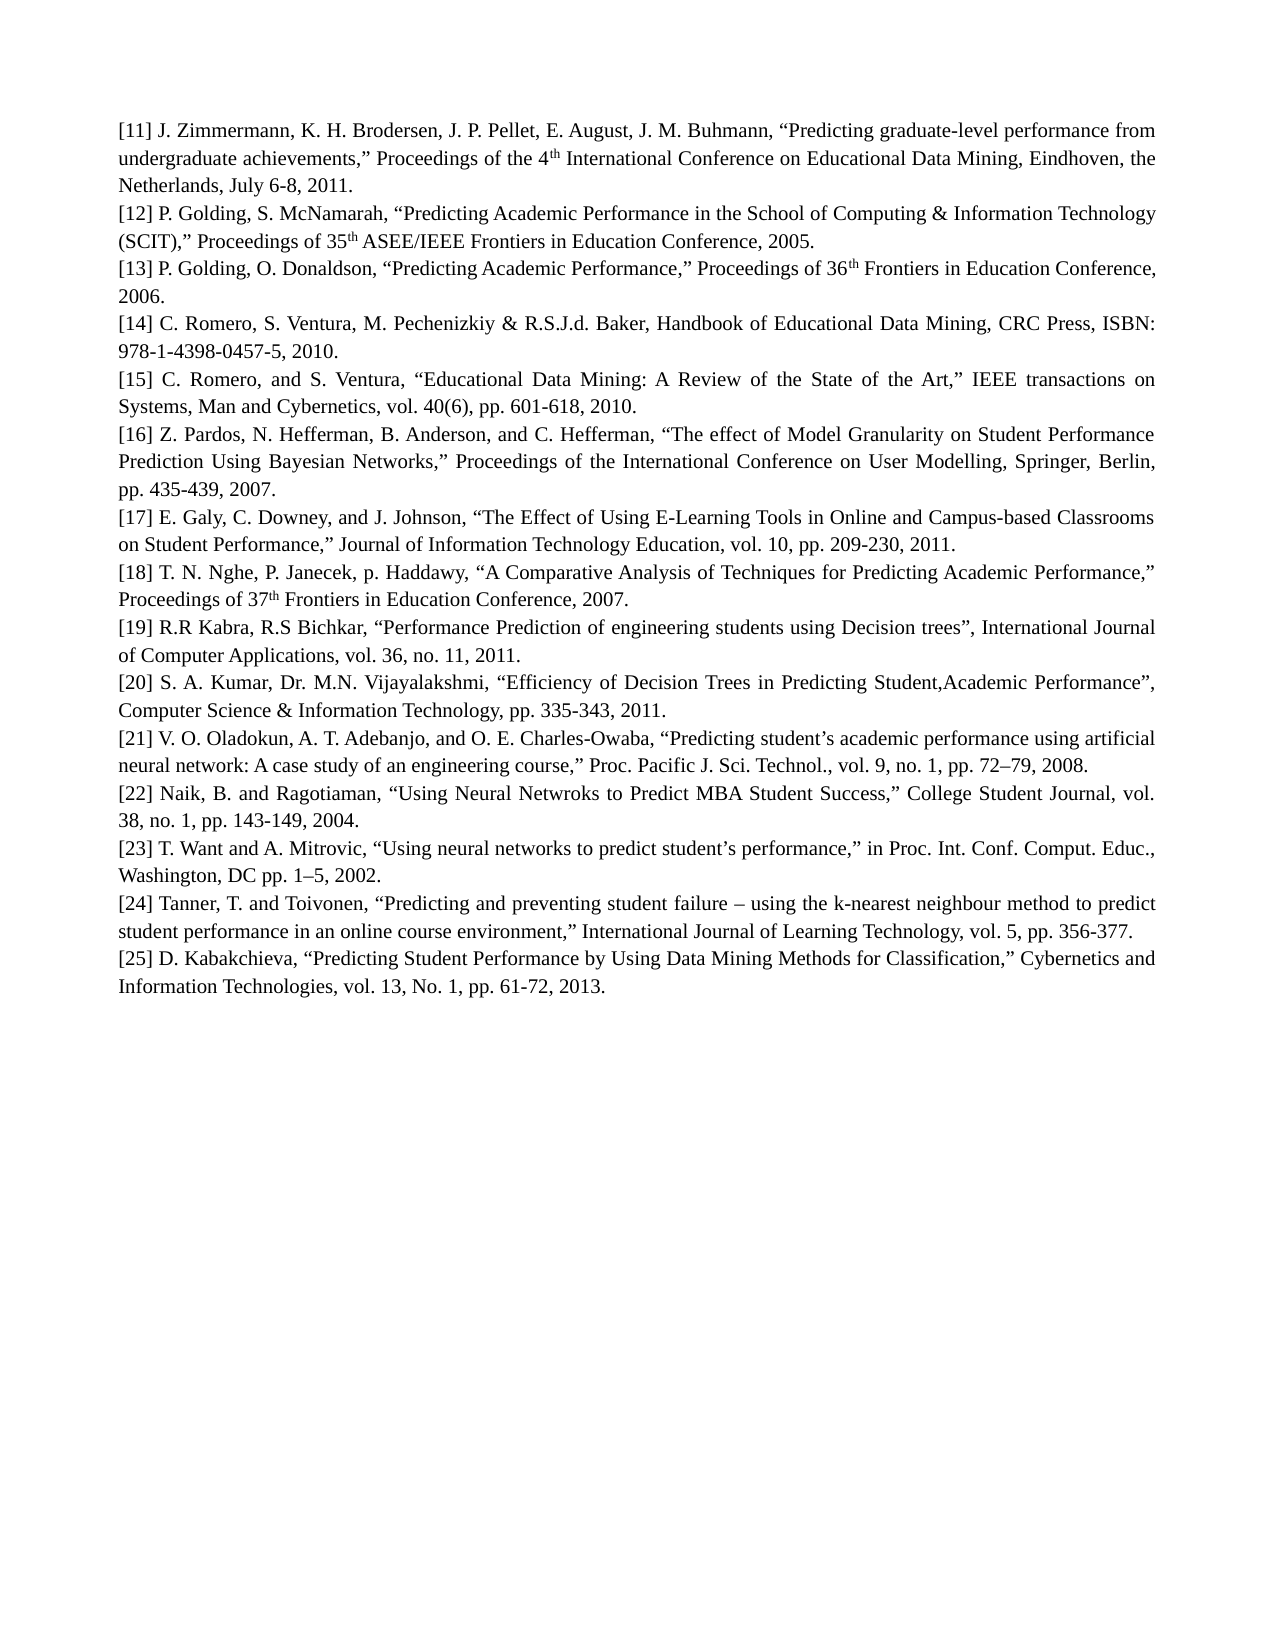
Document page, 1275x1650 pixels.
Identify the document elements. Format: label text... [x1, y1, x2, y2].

text [12] P. Golding, S. McNamarah, “Predicting Academic Performance in the School of Computing & Information Technology (SCIT),” Proceedings of 35th ASEE/IEEE Frontiers in Education Conference, 2005. [118, 201, 1157, 253]
text [21] V. O. Oladokun, A. T. Adebanjo, and O. E. Charles-Owaba, “Predicting student’s academic performance using artificial neural network: A case study of an engineering course,” Proc. Pacific J. Sci. Technol., vol. 9, no. 1, pp. 72–79, 2008. [118, 725, 1157, 777]
text [20] S. A. Kumar, Dr. M.N. Vijayalakshmi, “Efficiency of Decision Trees in Predicting Student,Academic Performance”, Computer Science & Information Technology, pp. 335-343, 2011. [118, 670, 1157, 722]
text [17] E. Galy, C. Downey, and J. Johnson, “The Effect of Using E-Learning Tools in Online and Campus-based Classrooms on Student Performance,” Journal of Information Technology Education, vol. 10, pp. 209-230, 2011. [118, 504, 1157, 556]
text [25] D. Kabakchieva, “Predicting Student Performance by Using Data Mining Methods for Classification,” Cybernetics and Information Technologies, vol. 13, No. 1, pp. 61-72, 2013. [118, 946, 1157, 998]
text [22] Naik, B. and Ragotiaman, “Using Neural Netwroks to Predict MBA Student Success,” College Student Journal, vol. 38, no. 1, pp. 143-149, 2004. [118, 781, 1157, 832]
text [23] T. Want and A. Mitrovic, “Using neural networks to predict student’s performance,” in Proc. Int. Conf. Comput. Educ., Washington, DC pp. 1–5, 2002. [118, 836, 1157, 887]
text [13] P. Golding, O. Donaldson, “Predicting Academic Performance,” Proceedings of 36th Frontiers in Education Conference, 2006. [118, 256, 1157, 308]
text [16] Z. Pardos, N. Hefferman, B. Anderson, and C. Hefferman, “The effect of Model Granularity on Student Performance Prediction Using Bayesian Networks,” Proceedings of the International Conference on User Modelling, Springer, Berlin, pp. 435-439, 2007. [118, 422, 1157, 501]
text [14] C. Romero, S. Ventura, M. Pechenizkiy & R.S.J.d. Baker, Handbook of Educational Data Mining, CRC Press, ISBN: 978-1-4398-0457-5, 2010. [118, 311, 1157, 363]
text [11] J. Zimmermann, K. H. Brodersen, J. P. Pellet, E. August, J. M. Buhmann, “Predicting graduate-level performance from undergraduate achievements,” Proceedings of the 4th International Conference on Educational Data Mining, Eindhoven, the Netherlands, July 6-8, 2011. [118, 118, 1157, 197]
text [15] C. Romero, and S. Ventura, “Educational Data Mining: A Review of the State of the Art,” IEEE transactions on Systems, Man and Cybernetics, vol. 40(6), pp. 601-618, 2010. [118, 367, 1157, 418]
text [24] Tanner, T. and Toivonen, “Predicting and preventing student failure – using the k-nearest neighbour method to predict student performance in an online course environment,” International Journal of Learning Technology, vol. 5, pp. 356-377. [118, 891, 1157, 943]
text [18] T. N. Nghe, P. Janecek, p. Haddawy, “A Comparative Analysis of Techniques for Predicting Academic Performance,” Proceedings of 37th Frontiers in Education Conference, 2007. [118, 560, 1157, 611]
text [19] R.R Kabra, R.S Bichkar, “Performance Prediction of engineering students using Decision trees”, International Journal of Computer Applications, vol. 36, no. 11, 2011. [118, 615, 1157, 667]
